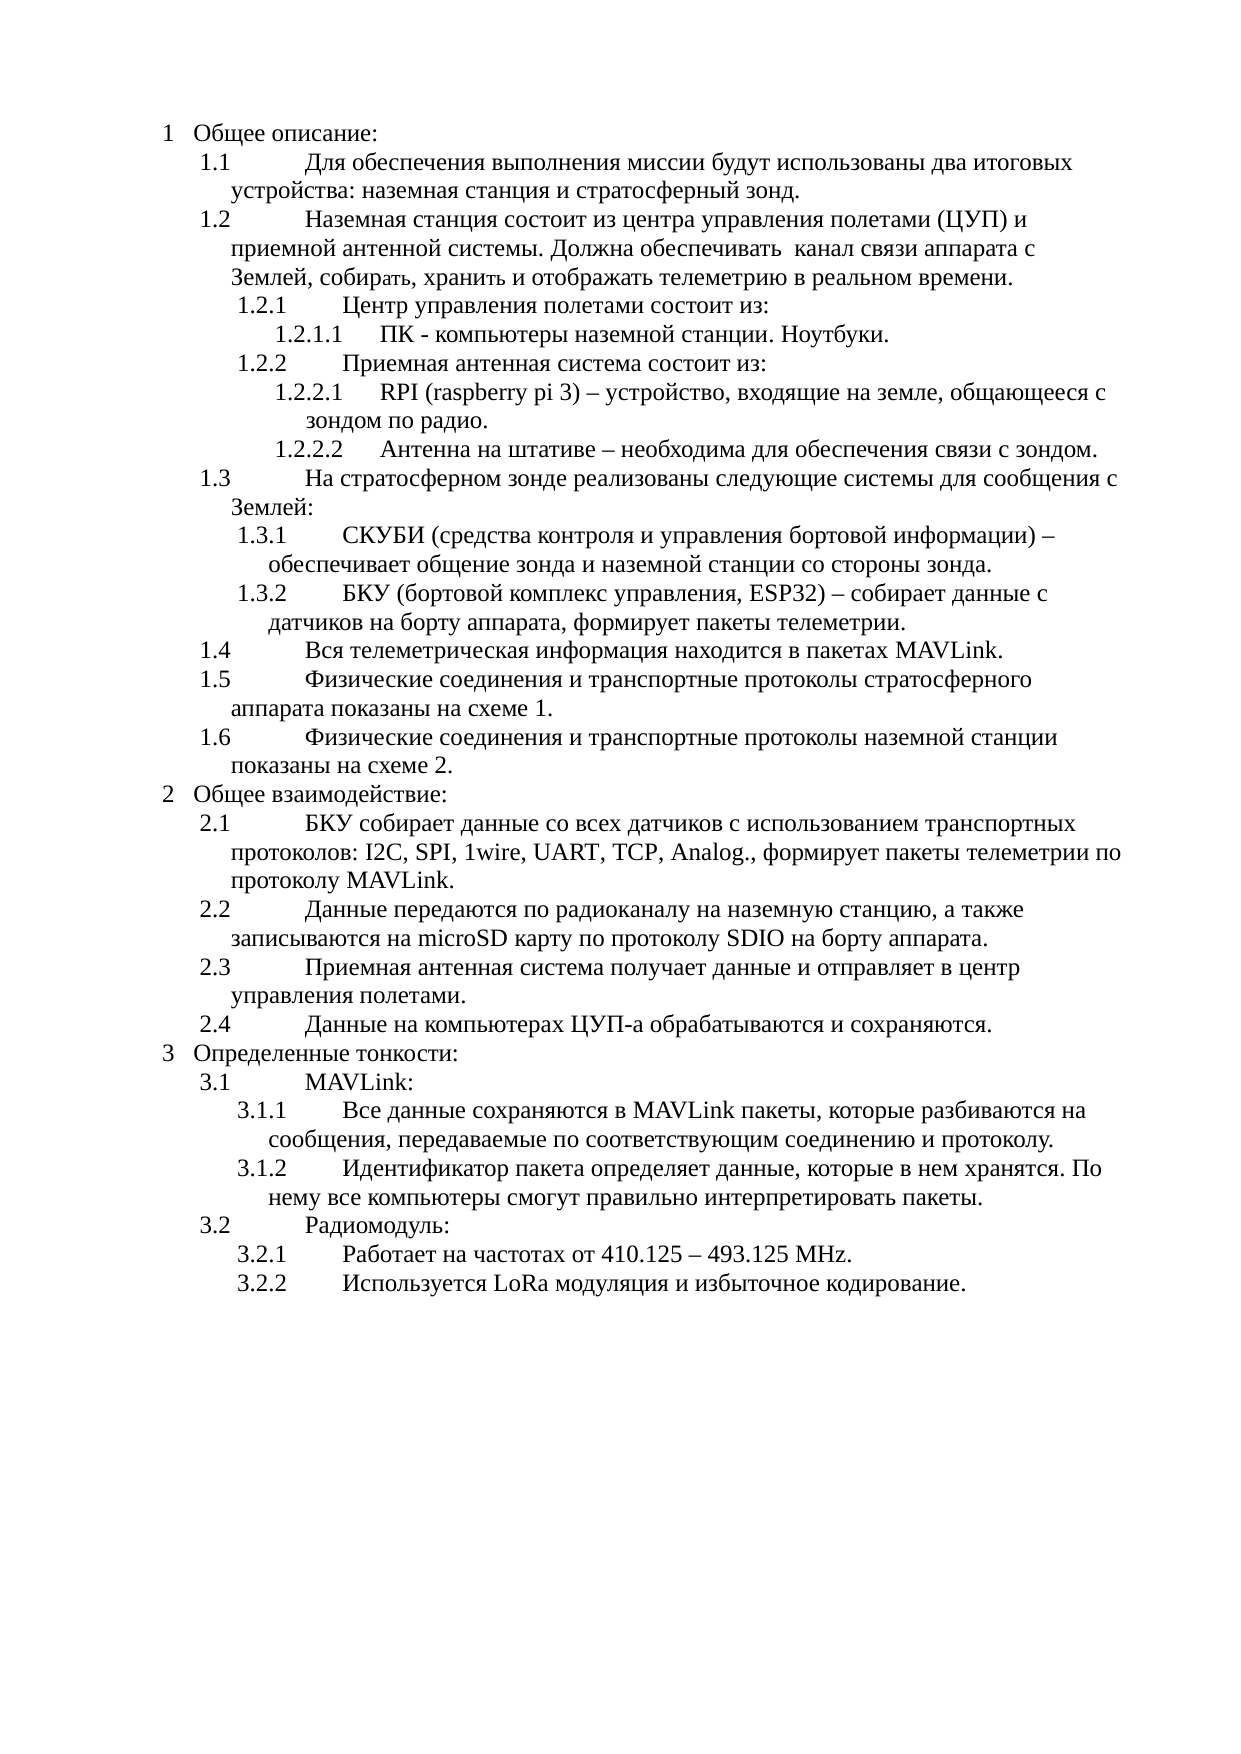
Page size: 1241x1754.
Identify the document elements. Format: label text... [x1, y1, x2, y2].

list Радиомодуль: [193, 1211, 1122, 1239]
list RPI (raspberry pi 3) – устройство, входящие на земле, общающееся с зондом по радио. [268, 377, 1122, 434]
list Используется LoRa модуляция и избыточное кодирование. [231, 1268, 1122, 1297]
list Наземная станция состоит из центра управления полетами (ЦУП) и приемной антенной системы. Должна обеспечивать канал связи аппарата с Землей, собирать, хранить и отображать телеметрию в реальном времени. [193, 204, 1122, 291]
list Приемная антенная система получает данные и отправляет в центр управления полетами. [193, 952, 1122, 1009]
list Определенные тонкости: [156, 1038, 1122, 1067]
list Все данные сохраняются в MAVLink пакеты, которые разбиваются на сообщения, передаваемые по соответствующим соединению и протоколу. [231, 1096, 1122, 1153]
list Приемная антенная система состоит из: [231, 348, 1122, 377]
list Физические соединения и транспортные протоколы стратосферного аппарата показаны на схеме 1. [193, 664, 1122, 722]
list Данные на компьютерах ЦУП-а обрабатываются и сохраняются. [193, 1009, 1122, 1038]
list Центр управления полетами состоит из: [231, 291, 1122, 319]
list Идентификатор пакета определяет данные, которые в нем хранятся. По нему все компьютеры смогут правильно интерпретировать пакеты. [231, 1153, 1122, 1211]
list MAVLink: [193, 1067, 1122, 1096]
list СКУБИ (средства контроля и управления бортовой информации) – обеспечивает общение зонда и наземной станции со стороны зонда. [231, 521, 1122, 578]
list БКУ собирает данные со всех датчиков с использованием транспортных протоколов: I2C, SPI, 1wire, UART, TCP, Analog., формирует пакеты телеметрии по протоколу MAVLink. [193, 808, 1122, 894]
list Работает на частотах от 410.125 – 493.125 MHz. [231, 1239, 1122, 1268]
list На стратосферном зонде реализованы следующие системы для сообщения с Землей: [193, 463, 1122, 521]
list Антенна на штативе – необходима для обеспечения связи с зондом. [268, 434, 1122, 463]
list ПК - компьютеры наземной станции. Ноутбуки. [268, 319, 1122, 348]
list Вся телеметрическая информация находится в пакетах MAVLink. [193, 636, 1122, 664]
list Общее взаимодействие: [156, 779, 1122, 808]
list Для обеспечения выполнения миссии будут использованы два итоговых устройства: наземная станция и стратосферный зонд. [193, 147, 1122, 204]
list Физические соединения и транспортные протоколы наземной станции показаны на схеме 2. [193, 722, 1122, 779]
list БКУ (бортовой комплекс управления, ESP32) – собирает данные с датчиков на борту аппарата, формирует пакеты телеметрии. [231, 578, 1122, 636]
list Общее описание: [156, 118, 1122, 147]
list Данные передаются по радиоканалу на наземную станцию, а также записываются на microSD карту по протоколу SDIO на борту аппарата. [193, 894, 1122, 952]
